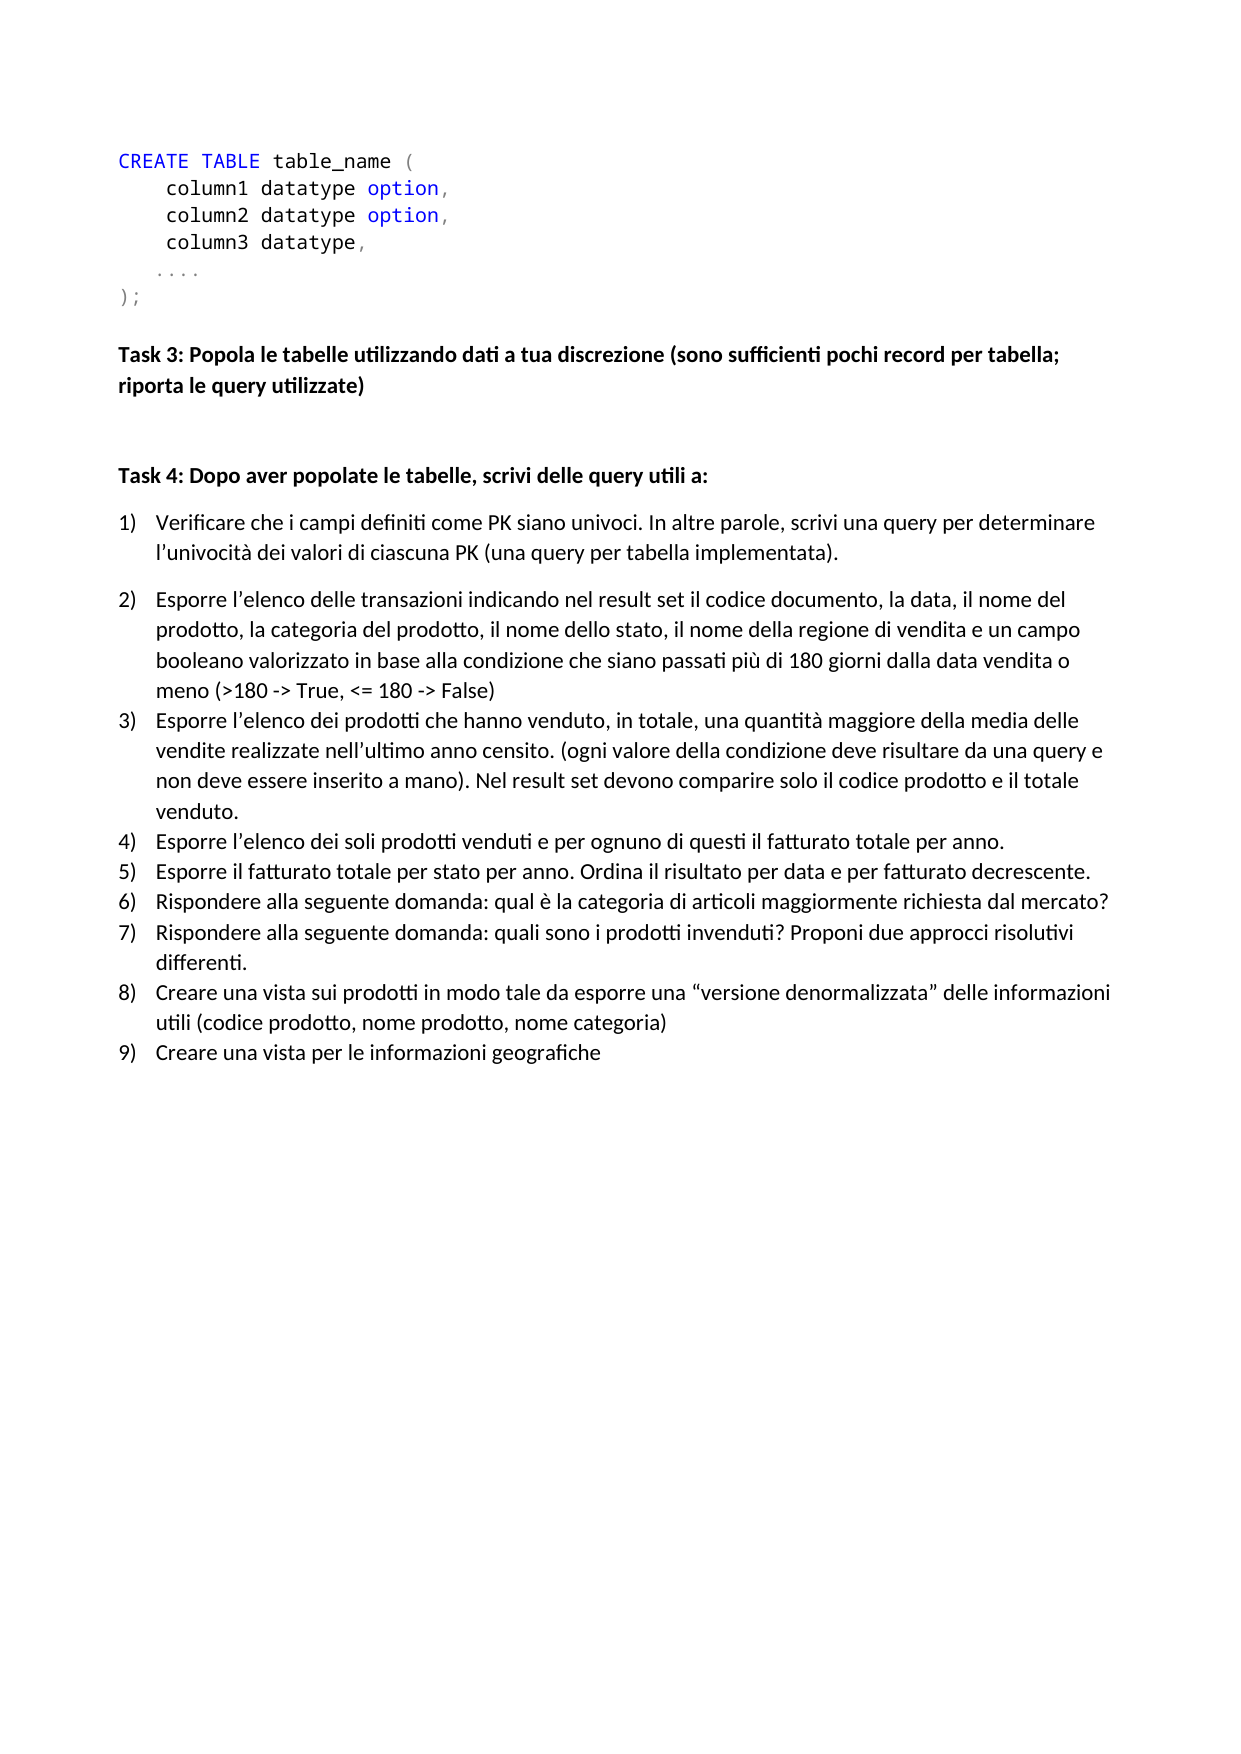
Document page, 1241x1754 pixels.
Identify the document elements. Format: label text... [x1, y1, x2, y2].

text column3 datatype, [118, 228, 1122, 256]
list ); [118, 282, 1122, 309]
text CREATE TABLE table_name ( [118, 148, 1122, 174]
list Verificare che i campi definiti come PK siano univoci. In altre parole, scrivi una query per determinare l’univocità dei valori di ciascuna PK (una query per tabella implementata). [118, 508, 1122, 567]
list Esporre il fatturato totale per stato per anno. Ordina il risultato per data e per fatturato decrescente. [118, 857, 1122, 885]
list Esporre l’elenco delle transazioni indicando nel result set il codice documento, la data, il nome del prodotto, la categoria del prodotto, il nome dello stato, il nome della regione di vendita e un campo booleano valorizzato in base alla condizione che siano passati più di 180 giorni dalla data vendita o meno (>180 -> True, <= 180 -> False) [118, 585, 1122, 704]
list Rispondere alla seguente domanda: qual è la categoria di articoli maggiormente richiesta dal mercato? [118, 887, 1122, 916]
text Task 4: Dopo aver popolate le tabelle, scrivi delle query utili a: [118, 461, 1122, 489]
text column2 datatype option, [118, 202, 1122, 228]
list Task 3: Popola le tabelle utilizzando dati a tua discrezione (sono sufficienti pochi record per tabella; riporta le query utilizzate) [118, 341, 1122, 399]
list Rispondere alla seguente domanda: quali sono i prodotti invenduti? Proponi due approcci risolutivi differenti. [118, 918, 1122, 976]
text .... [118, 256, 1122, 282]
list Esporre l’elenco dei prodotti che hanno venduto, in totale, una quantità maggiore della media delle vendite realizzate nell’ultimo anno censito. (ogni valore della condizione deve risultare da una query e non deve essere inserito a mano). Nel result set devono comparire solo il codice prodotto e il totale venduto. [118, 706, 1122, 825]
list Creare una vista sui prodotti in modo tale da esporre una “versione denormalizzata” delle informazioni utili (codice prodotto, nome prodotto, nome categoria) [118, 978, 1122, 1036]
list Creare una vista per le informazioni geografiche [118, 1038, 1122, 1067]
text column1 datatype option, [118, 174, 1122, 202]
list Esporre l’elenco dei soli prodotti venduti e per ognuno di questi il fatturato totale per anno. [118, 827, 1122, 855]
